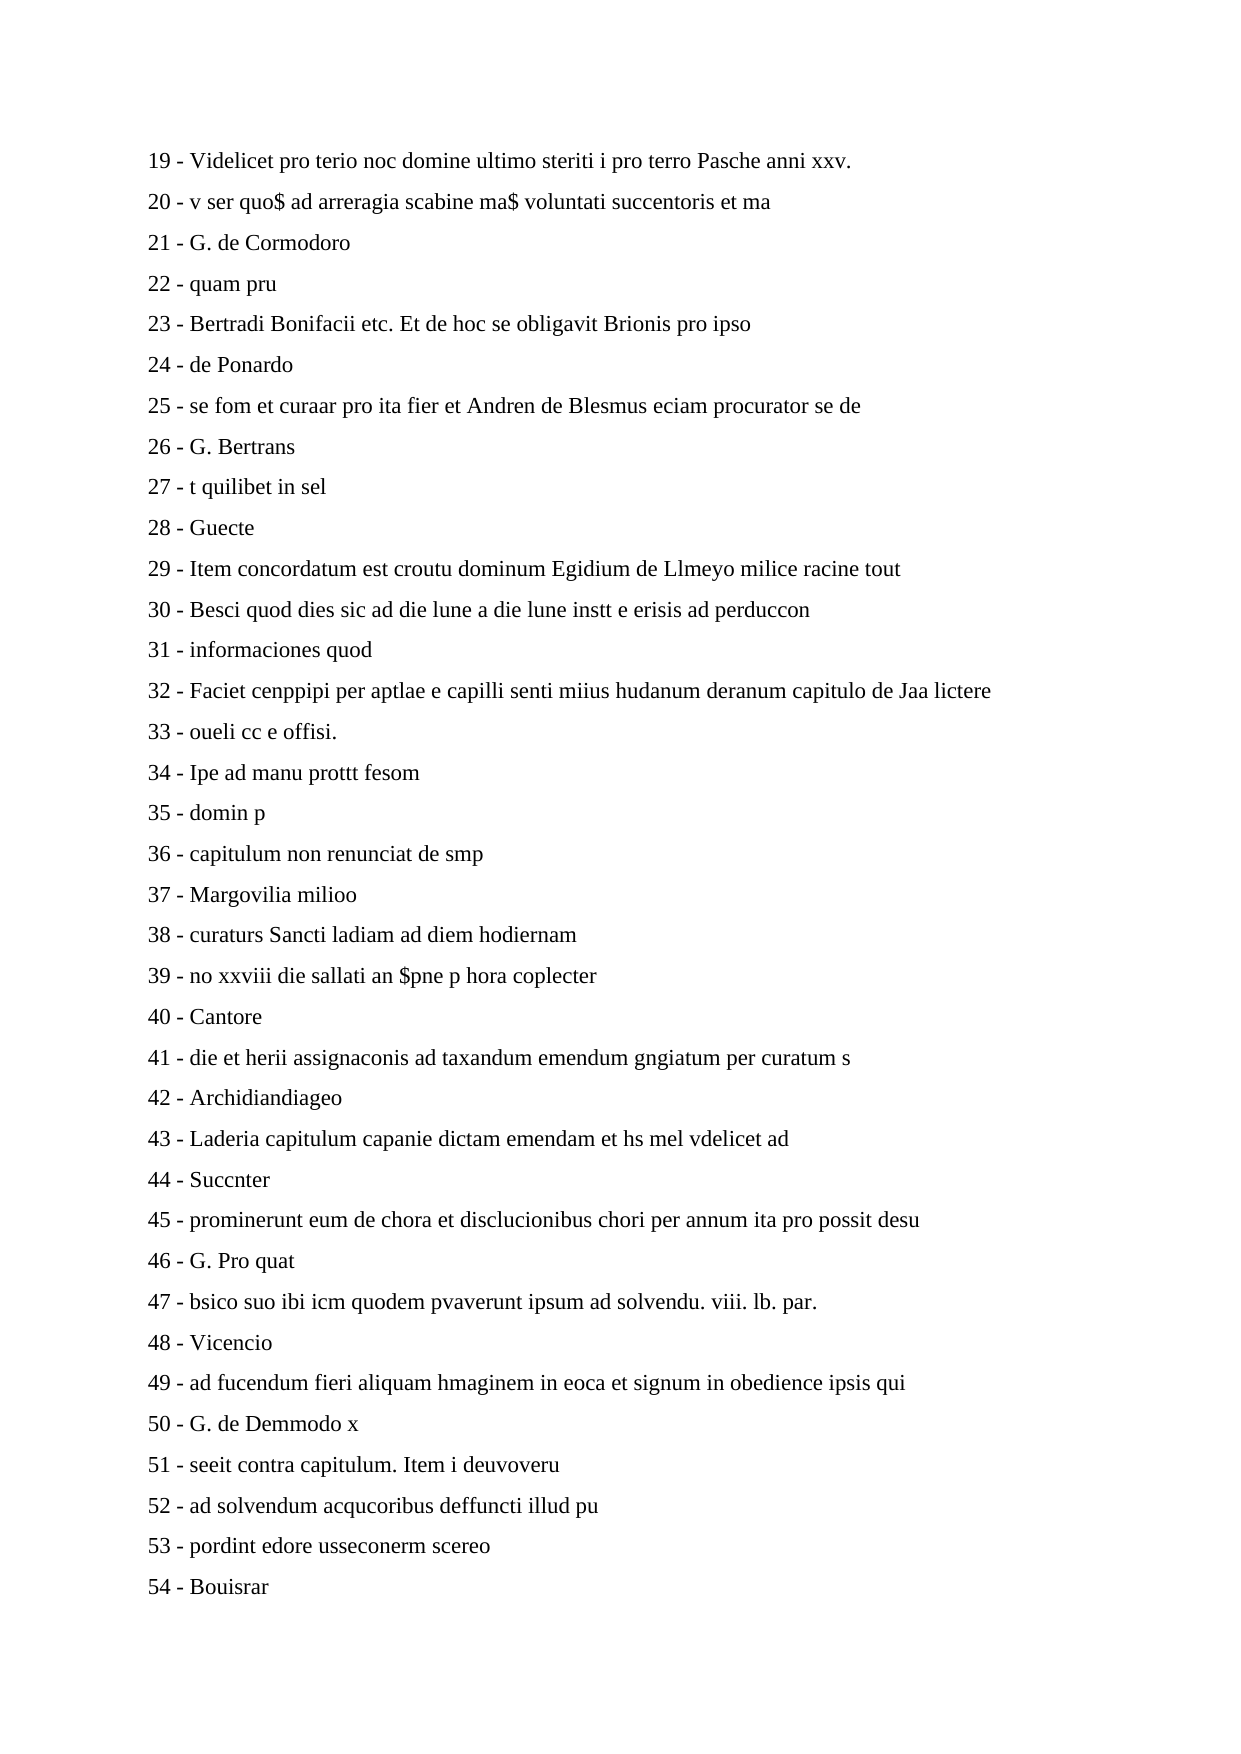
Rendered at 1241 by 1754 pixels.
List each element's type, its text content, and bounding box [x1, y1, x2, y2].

text 42 - Archidiandiageo [148, 1084, 1093, 1111]
text 28 - Guecte [148, 514, 1093, 541]
text 26 - G. Bertrans [148, 433, 1093, 459]
text 38 - curaturs Sancti ladiam ad diem hodiernam [148, 921, 1093, 948]
text 39 - no xxviii die sallati an $pne p hora coplecter [148, 962, 1093, 988]
text 32 - Faciet cenppipi per aptlae e capilli senti miius hudanum deranum capitulo de Jaa lictere [148, 677, 1093, 703]
text 27 - t quilibet in sel [148, 473, 1093, 500]
text 46 - G. Pro quat [148, 1247, 1093, 1274]
text 48 - Vicencio [148, 1329, 1093, 1355]
text 29 - Item concordatum est croutu dominum Egidium de Llmeyo milice racine tout [148, 555, 1093, 581]
text 35 - domin p [148, 799, 1093, 826]
text 51 - seeit contra capitulum. Item i deuvoveru [148, 1451, 1093, 1477]
text 22 - quam pru [148, 270, 1093, 296]
text 34 - Ipe ad manu prottt fesom [148, 758, 1093, 785]
text 54 - Bouisrar [148, 1573, 1093, 1599]
text 47 - bsico suo ibi icm quodem pvaverunt ipsum ad solvendu. viii. lb. par. [148, 1288, 1093, 1314]
text 23 - Bertradi Bonifacii etc. Et de hoc se obligavit Brionis pro ipso [148, 311, 1093, 337]
text 37 - Margovilia milioo [148, 881, 1093, 907]
text 30 - Besci quod dies sic ad die lune a die lune instt e erisis ad perduccon [148, 596, 1093, 622]
text 45 - prominerunt eum de chora et disclucionibus chori per annum ita pro possit desu [148, 1207, 1093, 1233]
text 52 - ad solvendum acqucoribus deffuncti illud pu [148, 1492, 1093, 1518]
text 44 - Succnter [148, 1166, 1093, 1192]
text 49 - ad fucendum fieri aliquam hmaginem in eoca et signum in obedience ipsis qui [148, 1369, 1093, 1396]
text 41 - die et herii assignaconis ad taxandum emendum gngiatum per curatum s [148, 1044, 1093, 1070]
text 33 - oueli cc e offisi. [148, 718, 1093, 744]
text 53 - pordint edore usseconerm scereo [148, 1532, 1093, 1559]
text 36 - capitulum non renunciat de smp [148, 840, 1093, 866]
text 19 - Videlicet pro terio noc domine ultimo steriti i pro terro Pasche anni xxv. [148, 148, 1093, 174]
text 25 - se fom et curaar pro ita fier et Andren de Blesmus eciam procurator se de [148, 392, 1093, 418]
text 50 - G. de Demmodo x [148, 1410, 1093, 1437]
text 43 - Laderia capitulum capanie dictam emendam et hs mel vdelicet ad [148, 1125, 1093, 1151]
text 40 - Cantore [148, 1003, 1093, 1029]
text 24 - de Ponardo [148, 351, 1093, 378]
text 21 - G. de Cormodoro [148, 229, 1093, 255]
text 31 - informaciones quod [148, 636, 1093, 663]
text 20 - v ser quo$ ad arreragia scabine ma$ voluntati succentoris et ma [148, 188, 1093, 215]
